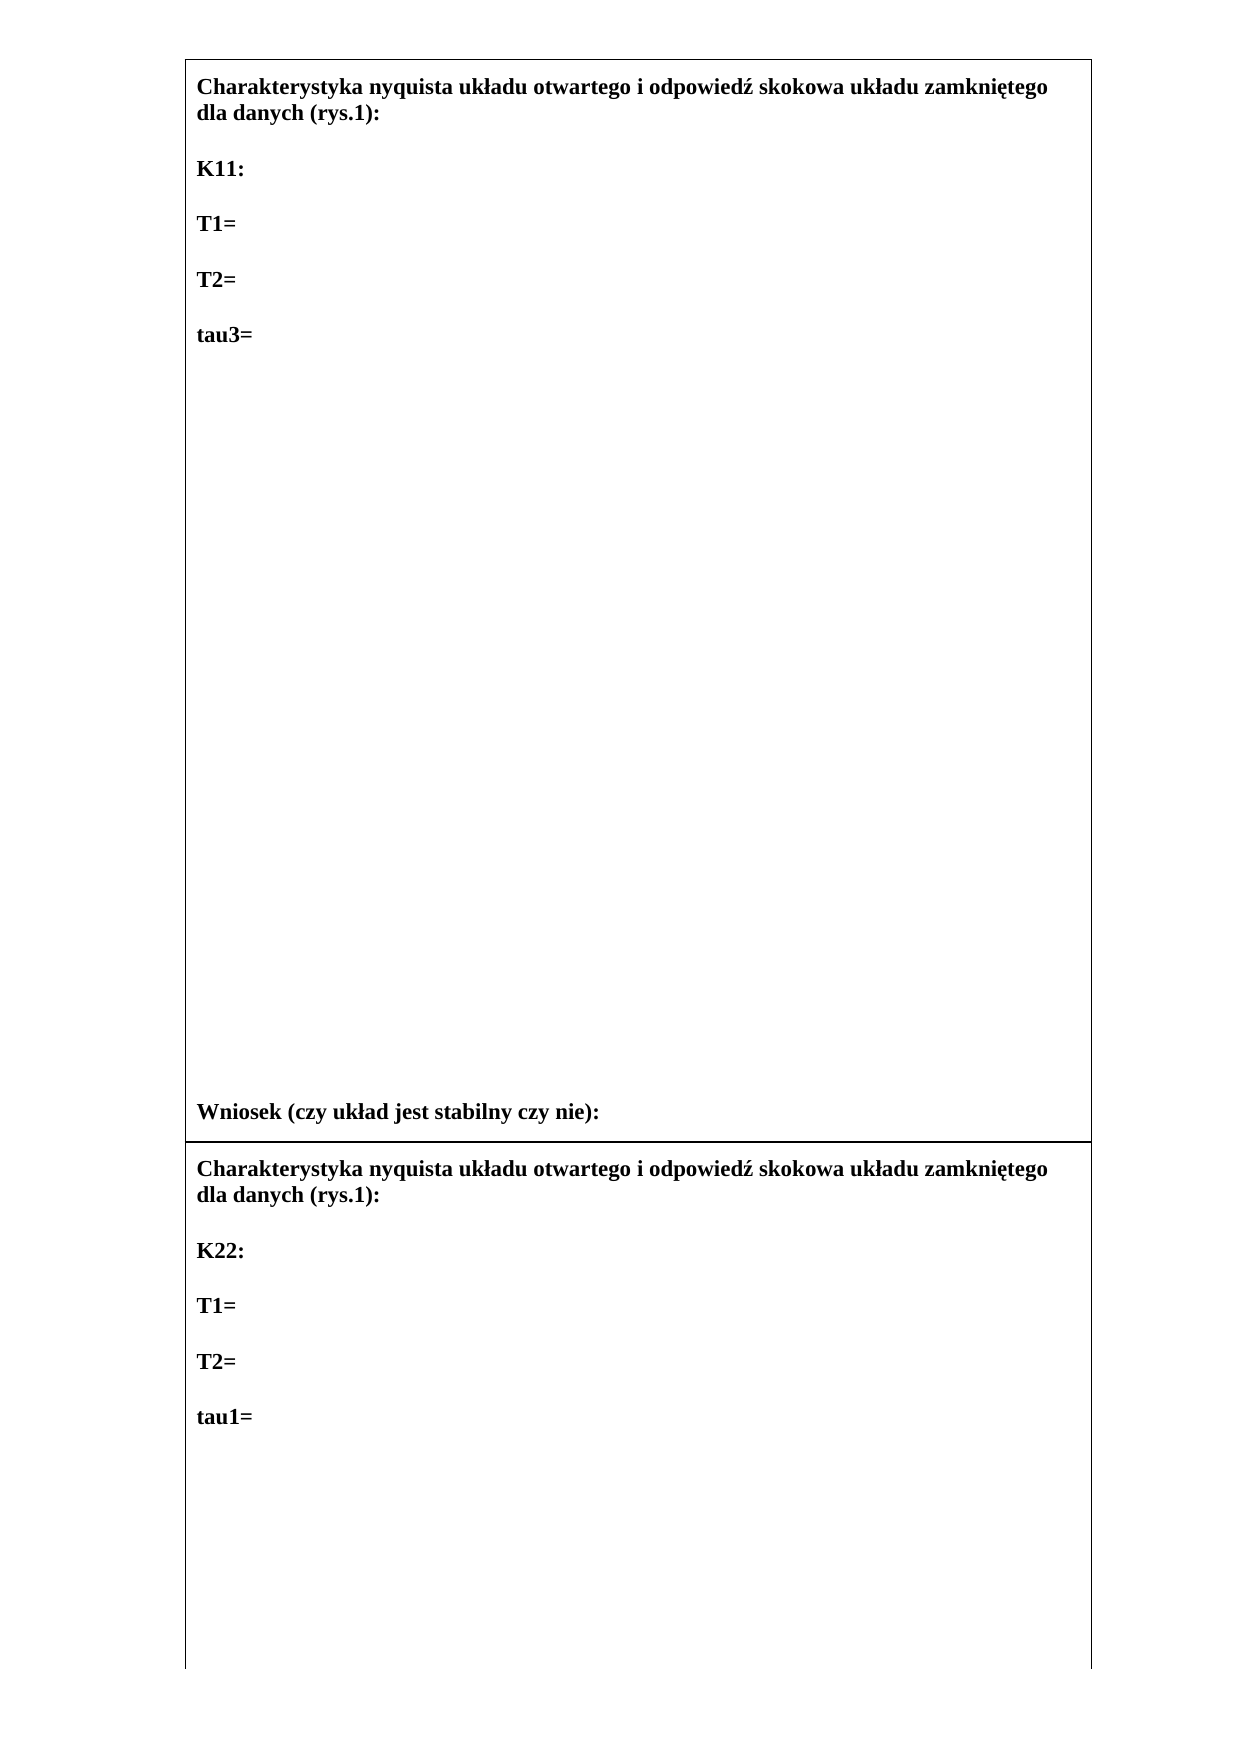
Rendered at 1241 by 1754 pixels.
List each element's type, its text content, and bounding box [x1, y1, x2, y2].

table_cell Charakterystyka nyquista układu otwartego i odpowiedź skokowa układu zamkniętego dla danych (rys.1): K11: T1= T2= tau3= Wniosek (czy układ jest stabilny czy nie): [186, 60, 1091, 1141]
table_cell Charakterystyka nyquista układu otwartego i odpowiedź skokowa układu zamkniętego dla danych (rys.1): K22: T1= T2= tau1= [186, 1143, 1091, 1668]
